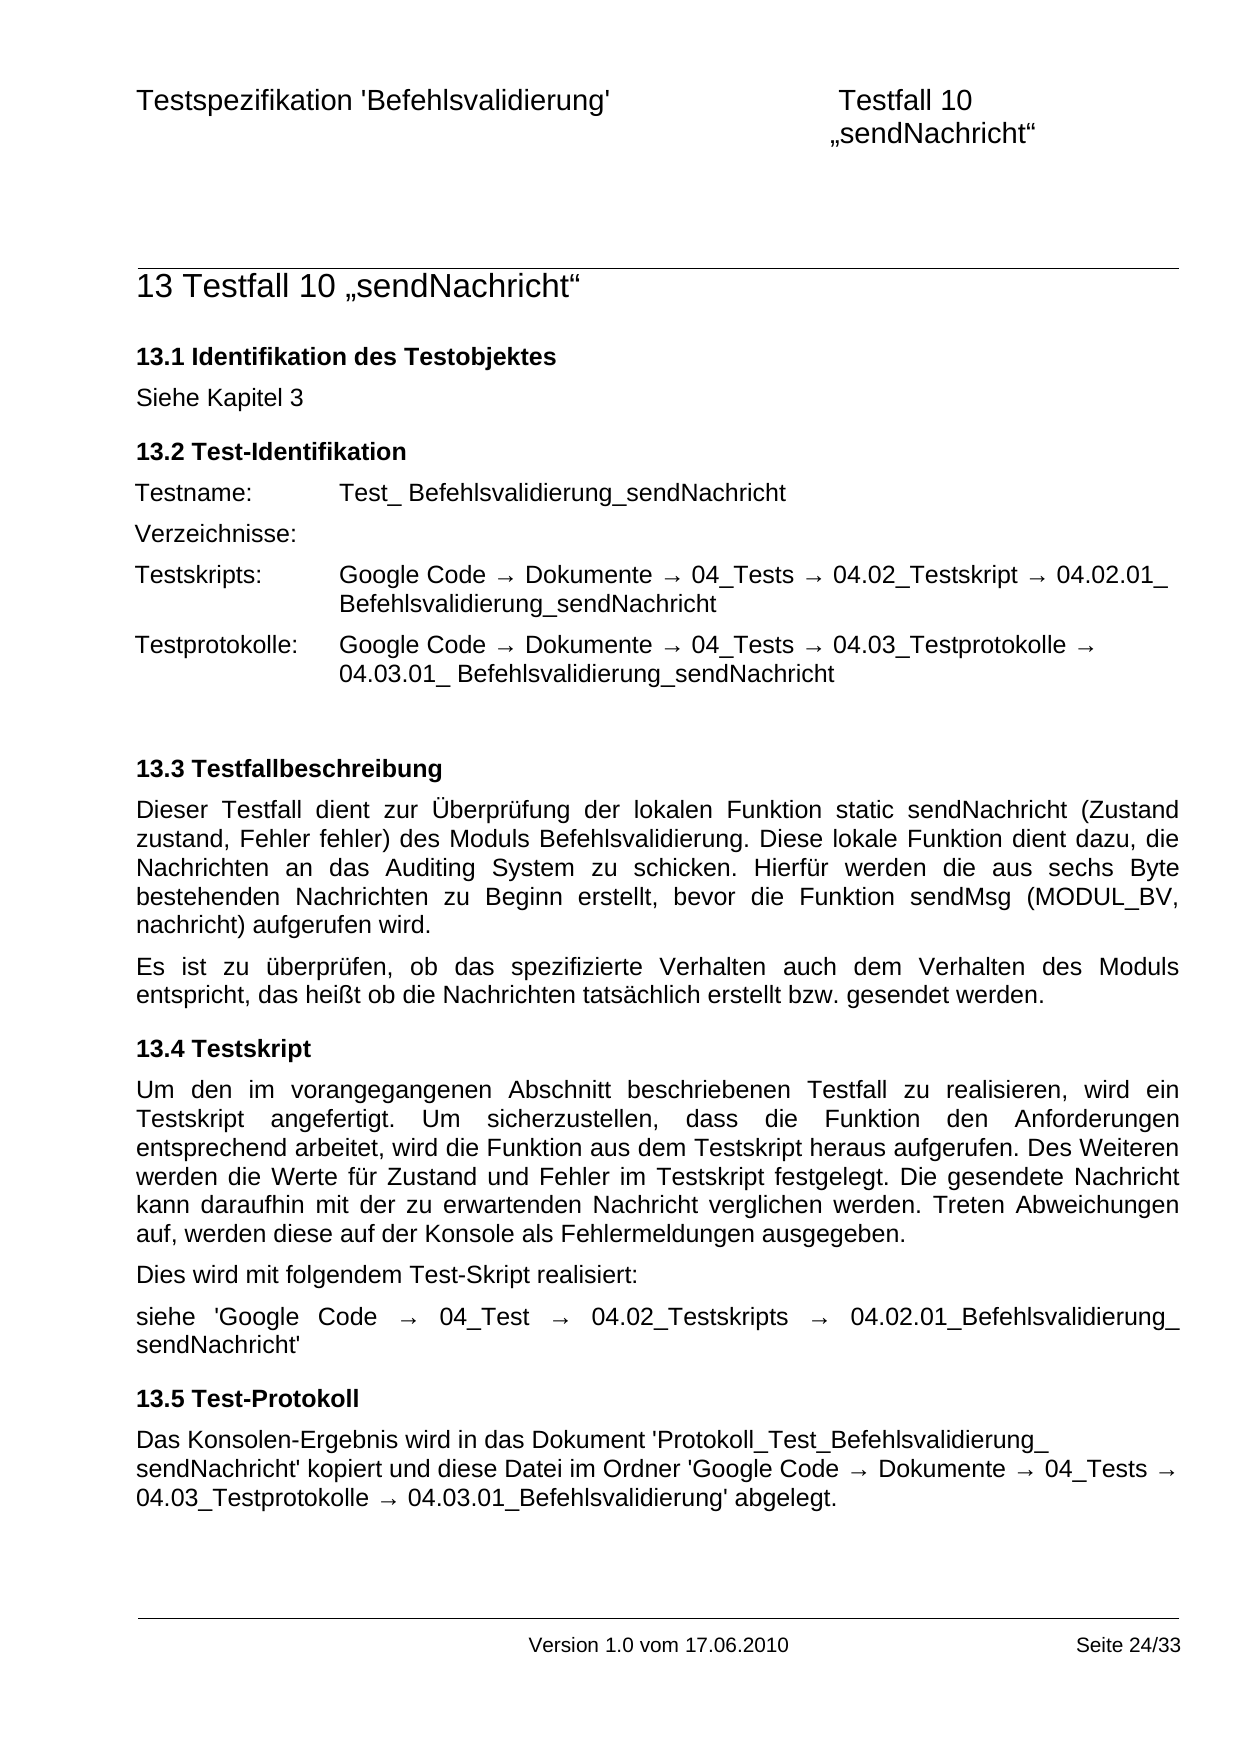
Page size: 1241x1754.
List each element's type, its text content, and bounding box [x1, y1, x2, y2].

text Es ist zu überprüfen, ob das spezifizierte Verhalten auch dem Verhalten des Moduls entspricht, das heißt ob die Nachrichten tatsächlich erstellt bzw. gesendet werden. [136, 952, 1181, 1009]
subtitle Testskript [136, 1034, 1181, 1063]
subtitle Testfall 10 „sendNachricht“ [136, 289, 1181, 304]
subtitle Testfallbeschreibung [136, 754, 1181, 783]
text Verzeichnisse: [134, 519, 1181, 548]
text Um den im vorangegangenen Abschnitt beschriebenen Testfall zu realisieren, wird ein Testskript angefertigt. Um sicherzustellen, dass die Funktion den Anforderungen entsprechend arbeitet, wird die Funktion aus dem Testskript heraus aufgerufen. Des Weiteren werden die Werte für Zustand und Fehler im Testskript festgelegt. Die gesendete Nachricht kann daraufhin mit der zu erwartenden Nachricht verglichen werden. Treten Abweichungen auf, werden diese auf der Konsole als Fehlermeldungen ausgegeben. [136, 1076, 1181, 1248]
text Siehe Kapitel 3 [136, 383, 1181, 412]
subtitle Test-Protokoll [136, 1384, 1181, 1413]
text siehe 'Google Code → 04_Test → 04.02_Testskripts → 04.02.01_Befehlsvalidierung_ sendNachricht' [136, 1302, 1181, 1359]
text Dieser Testfall dient zur Überprüfung der lokalen Funktion static sendNachricht (Zustand zustand, Fehler fehler) des Moduls Befehlsvalidierung. Diese lokale Funktion dient dazu, die Nachrichten an das Auditing System zu schicken. Hierfür werden die aus sechs Byte bestehenden Nachrichten zu Beginn erstellt, bevor die Funktion sendMsg (MODUL_BV, nachricht) aufgerufen wird. [136, 796, 1181, 939]
text Das Konsolen-Ergebnis wird in das Dokument 'Protokoll_Test_Befehlsvalidierung_ sendNachricht' kopiert und diese Datei im Ordner 'Google Code → Dokumente → 04_Tests → 04.03_Testprotokolle → 04.03.01_Befehlsvalidierung' abgelegt. [136, 1426, 1181, 1512]
subtitle Identifikation des Testobjektes [136, 342, 1181, 371]
text Testname: Test_ Befehlsvalidierung_sendNachricht [134, 478, 1181, 507]
subtitle Test-Identifikation [136, 437, 1181, 466]
text Testprotokolle: Google Code → Dokumente → 04_Tests → 04.03_Testprotokolle → 04.03.01_ Befehlsvalidierung_sendNachricht [134, 631, 1181, 688]
text Testskripts: Google Code → Dokumente → 04_Tests → 04.02_Testskript → 04.02.01_ Befehlsvalidierung_sendNachricht [134, 561, 1181, 618]
text Dies wird mit folgendem Test-Skript realisiert: [136, 1261, 1181, 1289]
